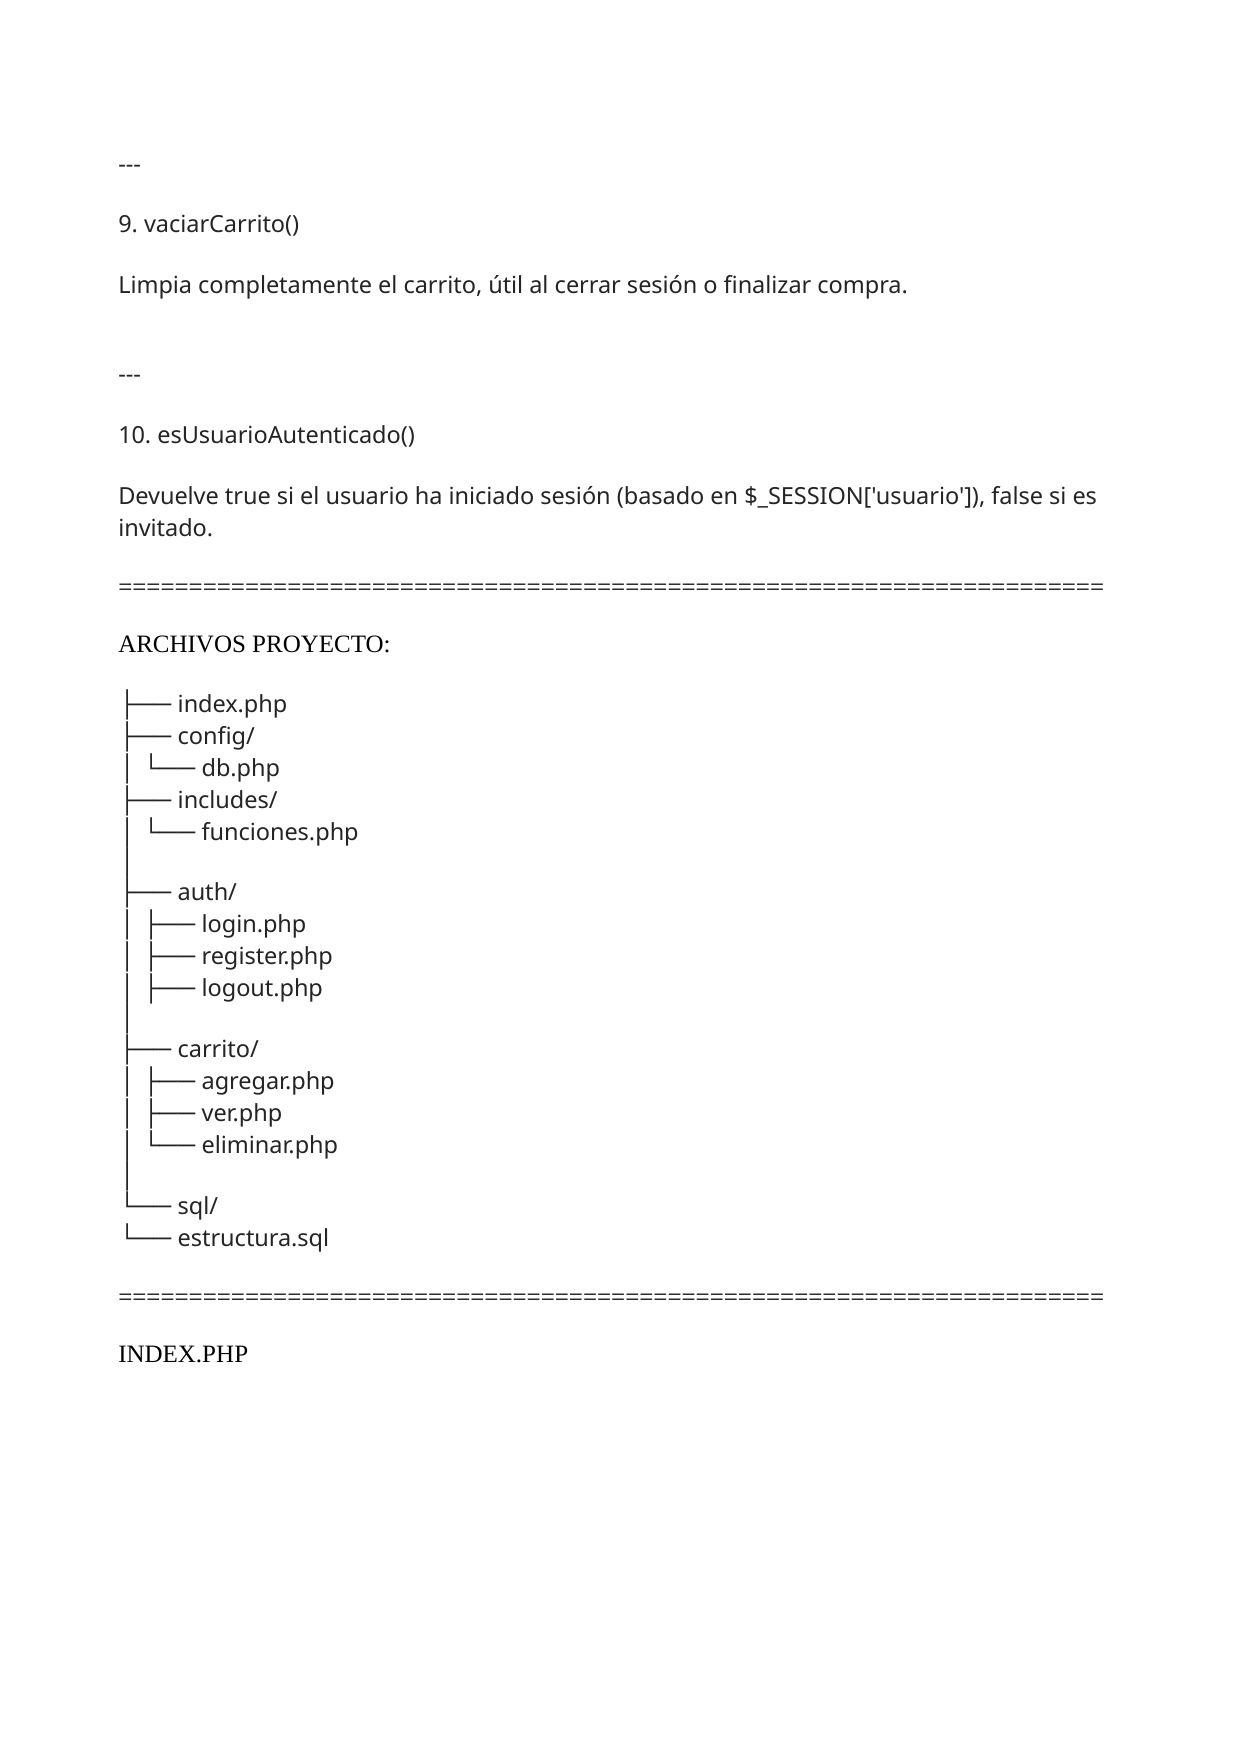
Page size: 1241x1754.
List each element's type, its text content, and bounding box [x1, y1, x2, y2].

text --- 9. vaciarCarrito() Limpia completamente el carrito, útil al cerrar sesión o finalizar compra. --- 10. esUsuarioAutenticado() Devuelve true si el usuario ha iniciado sesión (basado en $_SESSION['usuario']), false si es invitado. [118, 118, 1122, 543]
text ARCHIVOS PROYECTO: [118, 629, 1122, 658]
text ====================================================================== [118, 1282, 1122, 1310]
text ├── index.php ├── config/ │ └── db.php ├── includes/ │ └── funciones.php │ ├── auth/ │ ├── login.php │ ├── register.php │ ├── logout.php │ ├── carrito/ │ ├── agregar.php │ ├── ver.php │ └── eliminar.php │ └── sql/ └── estructura.sql [118, 687, 1122, 1253]
text INDEX.PHP [118, 1339, 1122, 1368]
text ====================================================================== [118, 572, 1122, 601]
